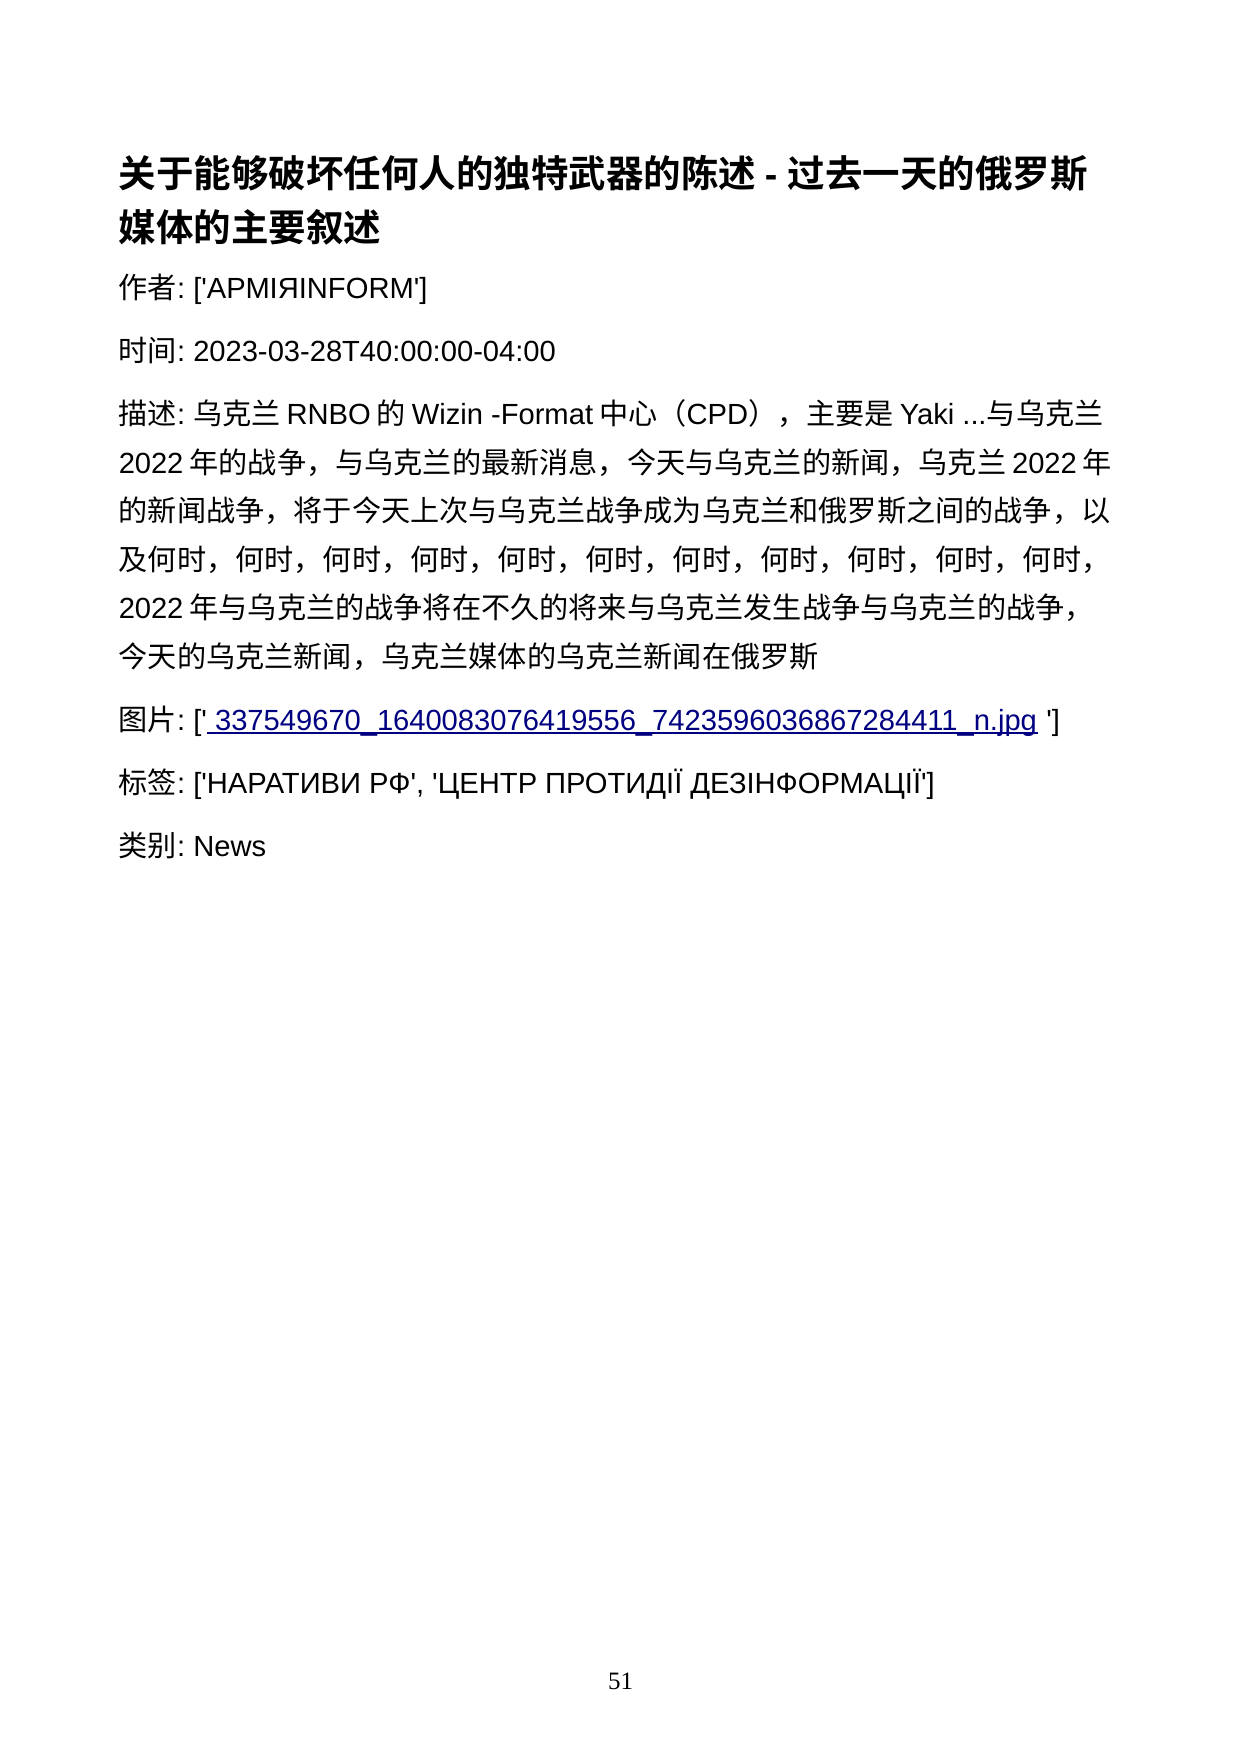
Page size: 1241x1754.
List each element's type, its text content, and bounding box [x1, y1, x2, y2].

text 图片: [' 337549670_1640083076419556_7423596036867284411_n.jpg '] [118, 697, 1122, 739]
text 类别: News [118, 823, 1122, 865]
text 时间: 2023-03-28T40:00:00-04:00 [118, 328, 1122, 370]
text 作者: ['АРМІЯINFORM'] [118, 264, 1122, 307]
text 标签: ['НАРАТИВИ РФ', 'ЦЕНТР ПРОТИДІЇ ДЕЗІНФОРМАЦІЇ'] [118, 760, 1122, 802]
subtitle 关于能够破坏任何人的独特武器的陈述 - 过去一天的俄罗斯媒体的主要叙述 [118, 143, 1122, 252]
text 描述: 乌克兰RNBO的Wizin -Format中心（CPD），主要是Yaki ...与乌克兰2022年的战争，与乌克兰的最新消息，今天与乌克兰的新闻，乌克兰2022年的新闻战争，将于今天上次与乌克兰战争成为乌克兰和俄罗斯之间的战争，以及何时，何时，何时，何时，何时，何时，何时，何时，何时，何时，何时，2022年与乌克兰的战争将在不久的将来与乌克兰发生战争与乌克兰的战争，今天的乌克兰新闻，乌克兰媒体的乌克兰新闻在俄罗斯 [118, 391, 1122, 676]
